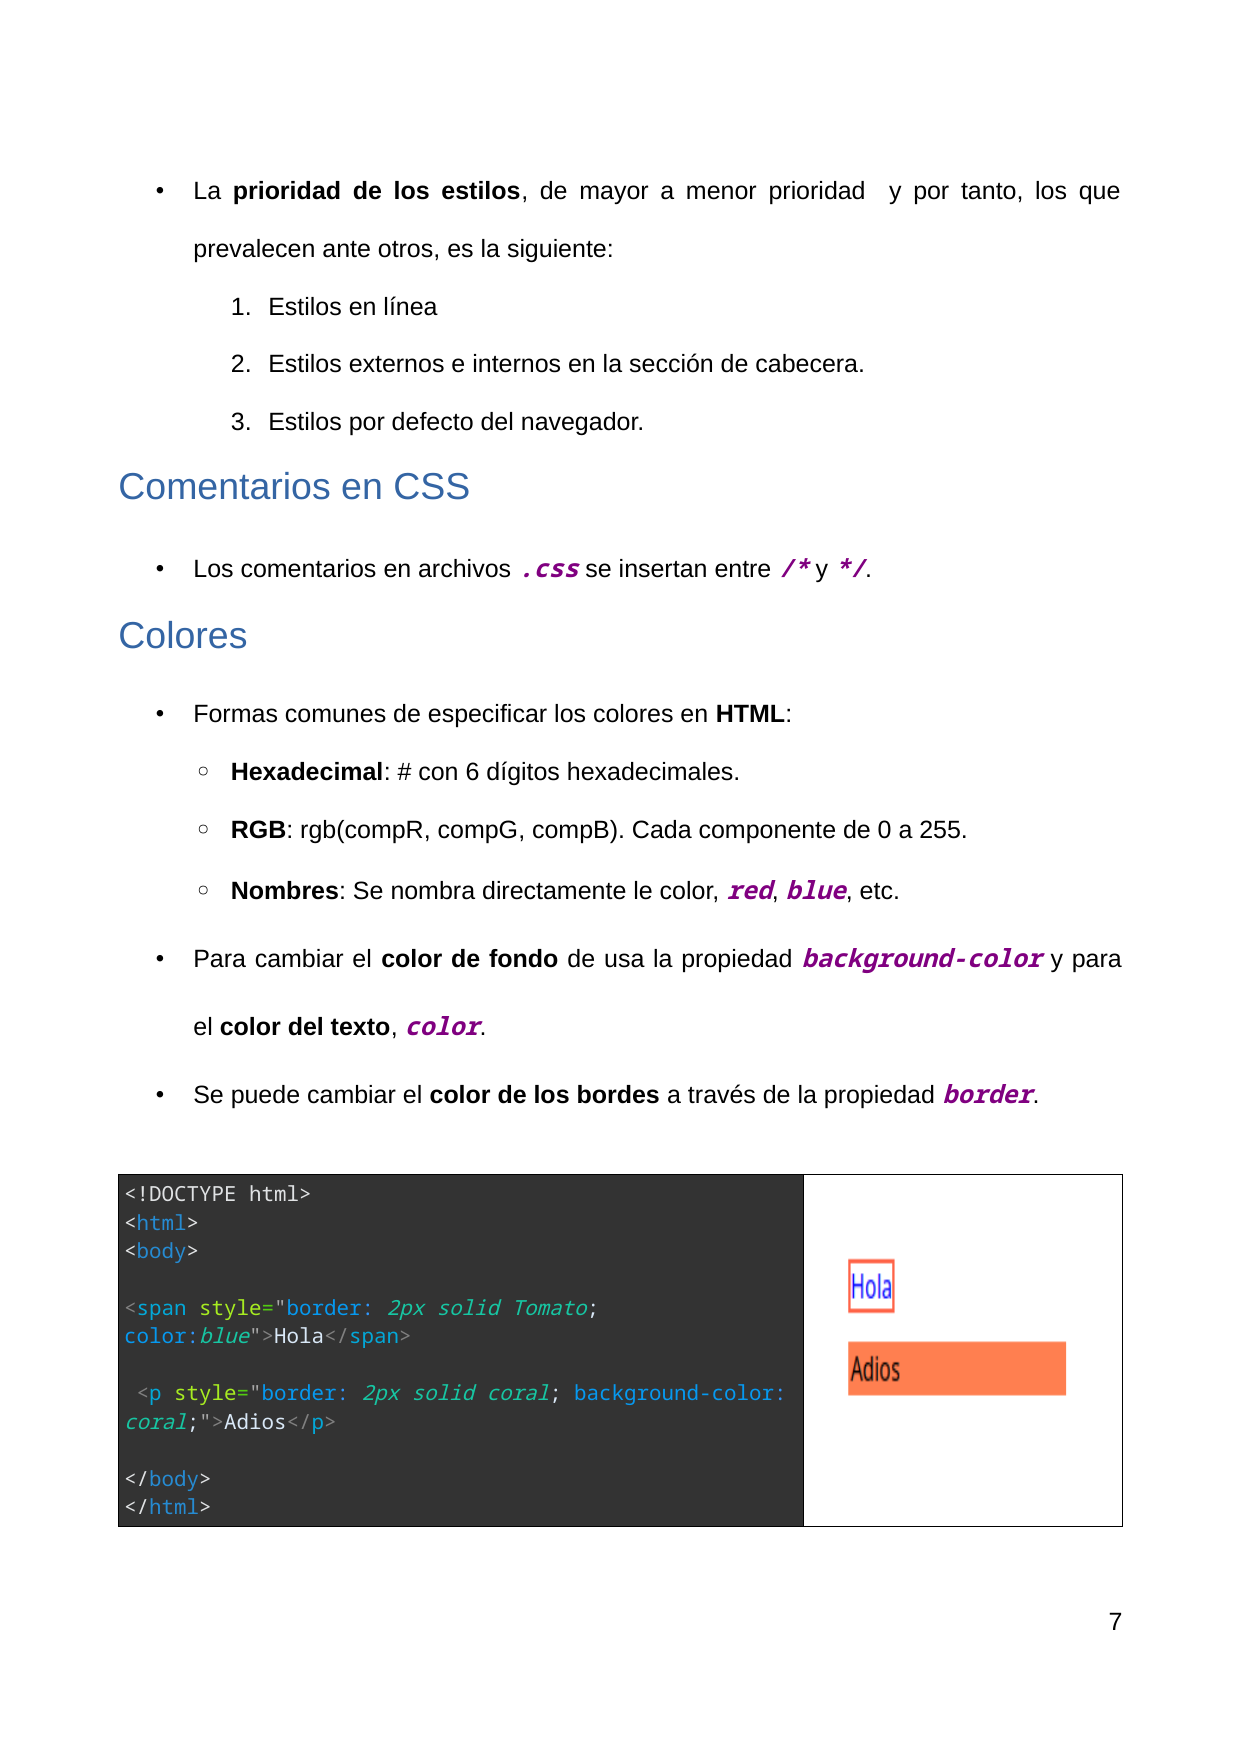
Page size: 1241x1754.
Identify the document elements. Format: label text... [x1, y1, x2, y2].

table_header [804, 1175, 1122, 1526]
list Nombres: Se nombra directamente le color, red, blue, etc. [193, 872, 1122, 906]
list RGB: rgb(compR, compG, compB). Cada componente de 0 a 255. [193, 815, 1122, 843]
list Estilos externos e internos en la sección de cabecera. [231, 349, 1122, 378]
list Estilos por defecto del navegador. [231, 406, 1122, 435]
text Colores [118, 613, 1122, 656]
list Se puede cambiar el color de los bordes a través de la propiedad border. [156, 1077, 1122, 1111]
list Formas comunes de especificar los colores en HTML: [156, 699, 1122, 728]
list Estilos en línea [231, 291, 1122, 320]
list Hexadecimal: # con 6 dígitos hexadecimales. [193, 757, 1122, 786]
list Para cambiar el color de fondo de usa la propiedad background-color y para el color del texto, color. [156, 941, 1122, 1043]
table_header <!DOCTYPE html> <html> <body> <span style="border: 2px solid Tomato; color:blue">Hola</span> <p style="border: 2px solid coral; background-color: coral;">Adios</p> </body> </html> [119, 1175, 803, 1526]
picture [840, 1237, 1067, 1431]
list La prioridad de los estilos, de mayor a menor prioridad y por tanto, los que prevalecen ante otros, es la siguiente: [156, 176, 1122, 263]
text Comentarios en CSS [118, 464, 1122, 507]
list Los comentarios en archivos .css se insertan entre /* y */. [156, 550, 1122, 584]
